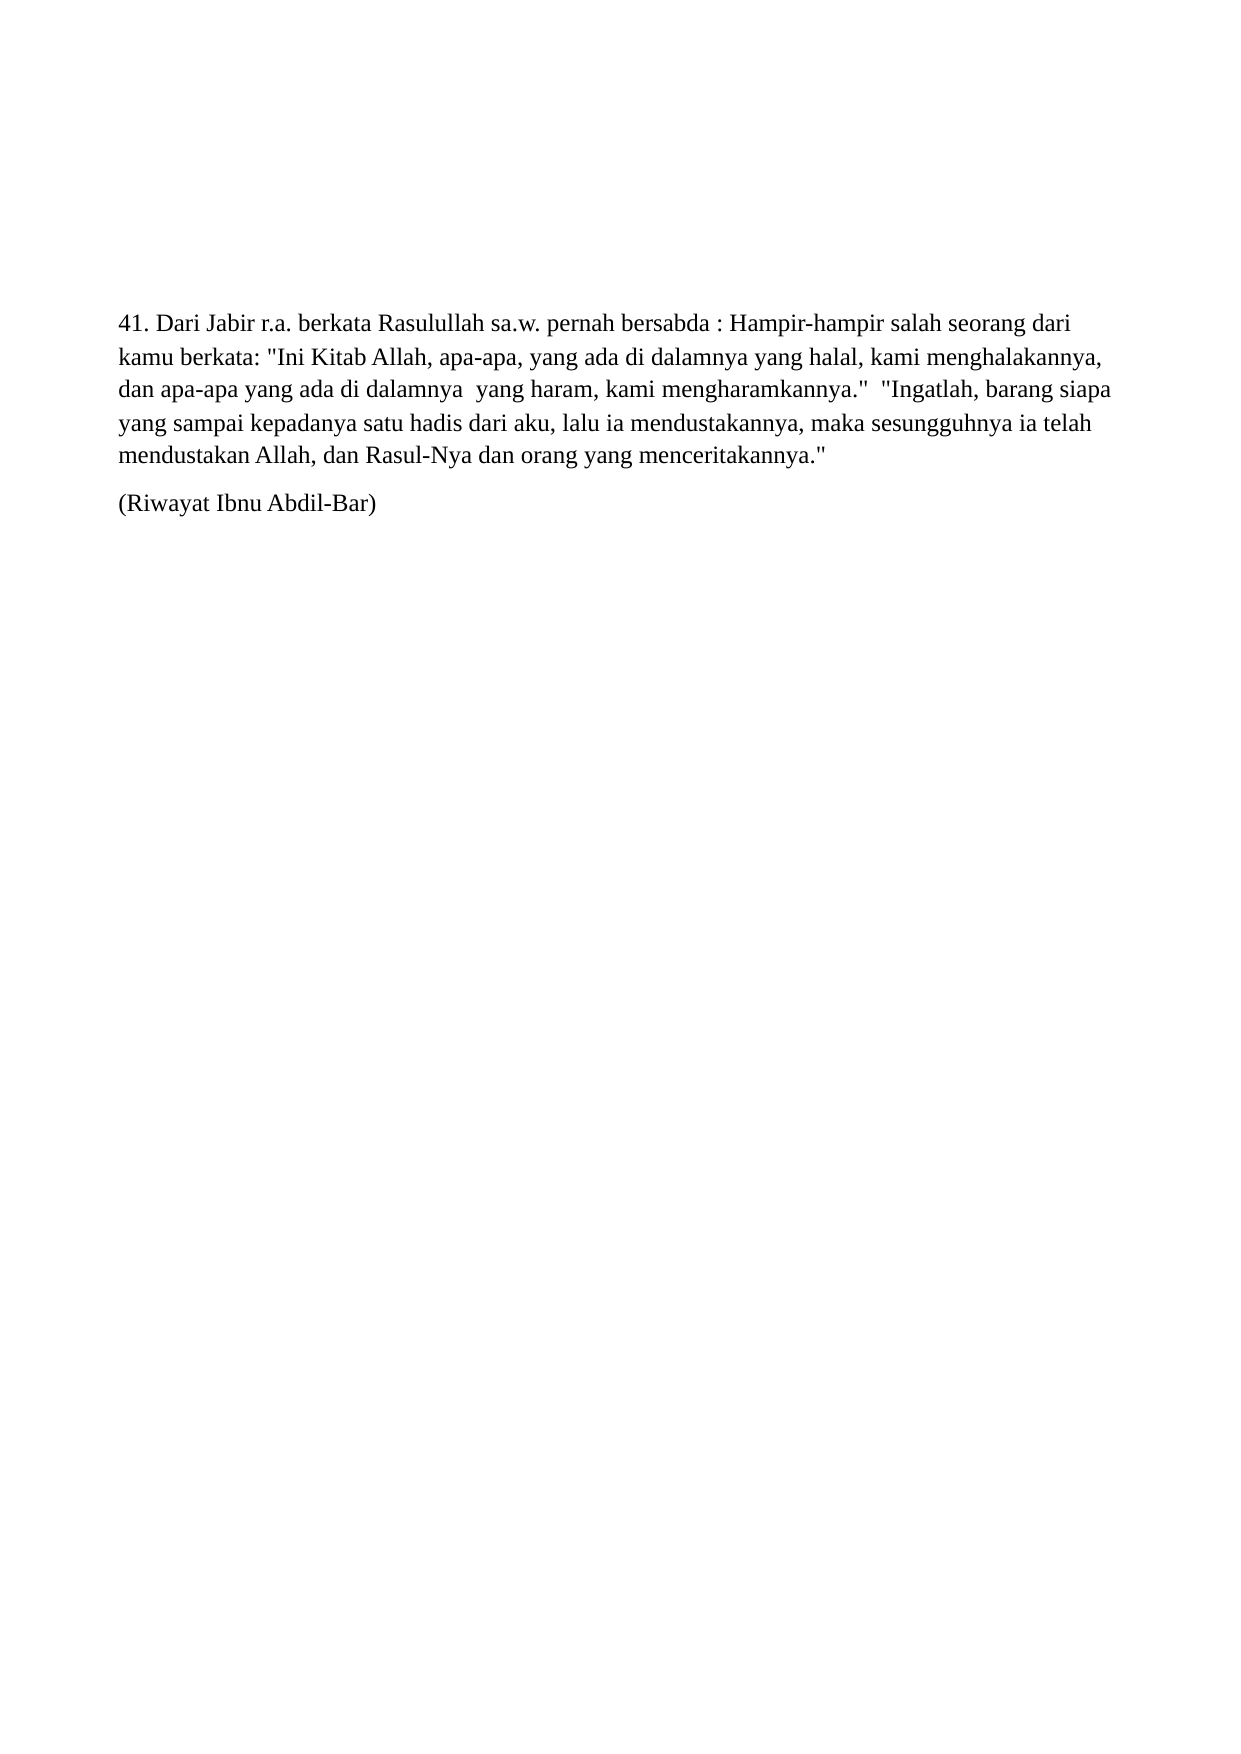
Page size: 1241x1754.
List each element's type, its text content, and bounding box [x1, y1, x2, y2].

text 41. Dari Jabir r.a. berkata Rasulullah sa.w. pernah bersabda : Hampir-hampir salah seorang dari kamu berkata: "Ini Kitab Allah, apa-apa, yang ada di dalamnya yang halal, kami menghalakannya, dan apa-apa yang ada di dalamnya yang haram, kami mengharamkannya." "Ingatlah, barang siapa yang sampai kepadanya satu hadis dari aku, lalu ia mendustakannya, maka sesungguhnya ia telah mendustakan Allah, dan Rasul-Nya dan orang yang menceritakannya." [118, 308, 1122, 469]
text (Riwayat Ibnu Abdil-Bar) [118, 488, 1122, 517]
